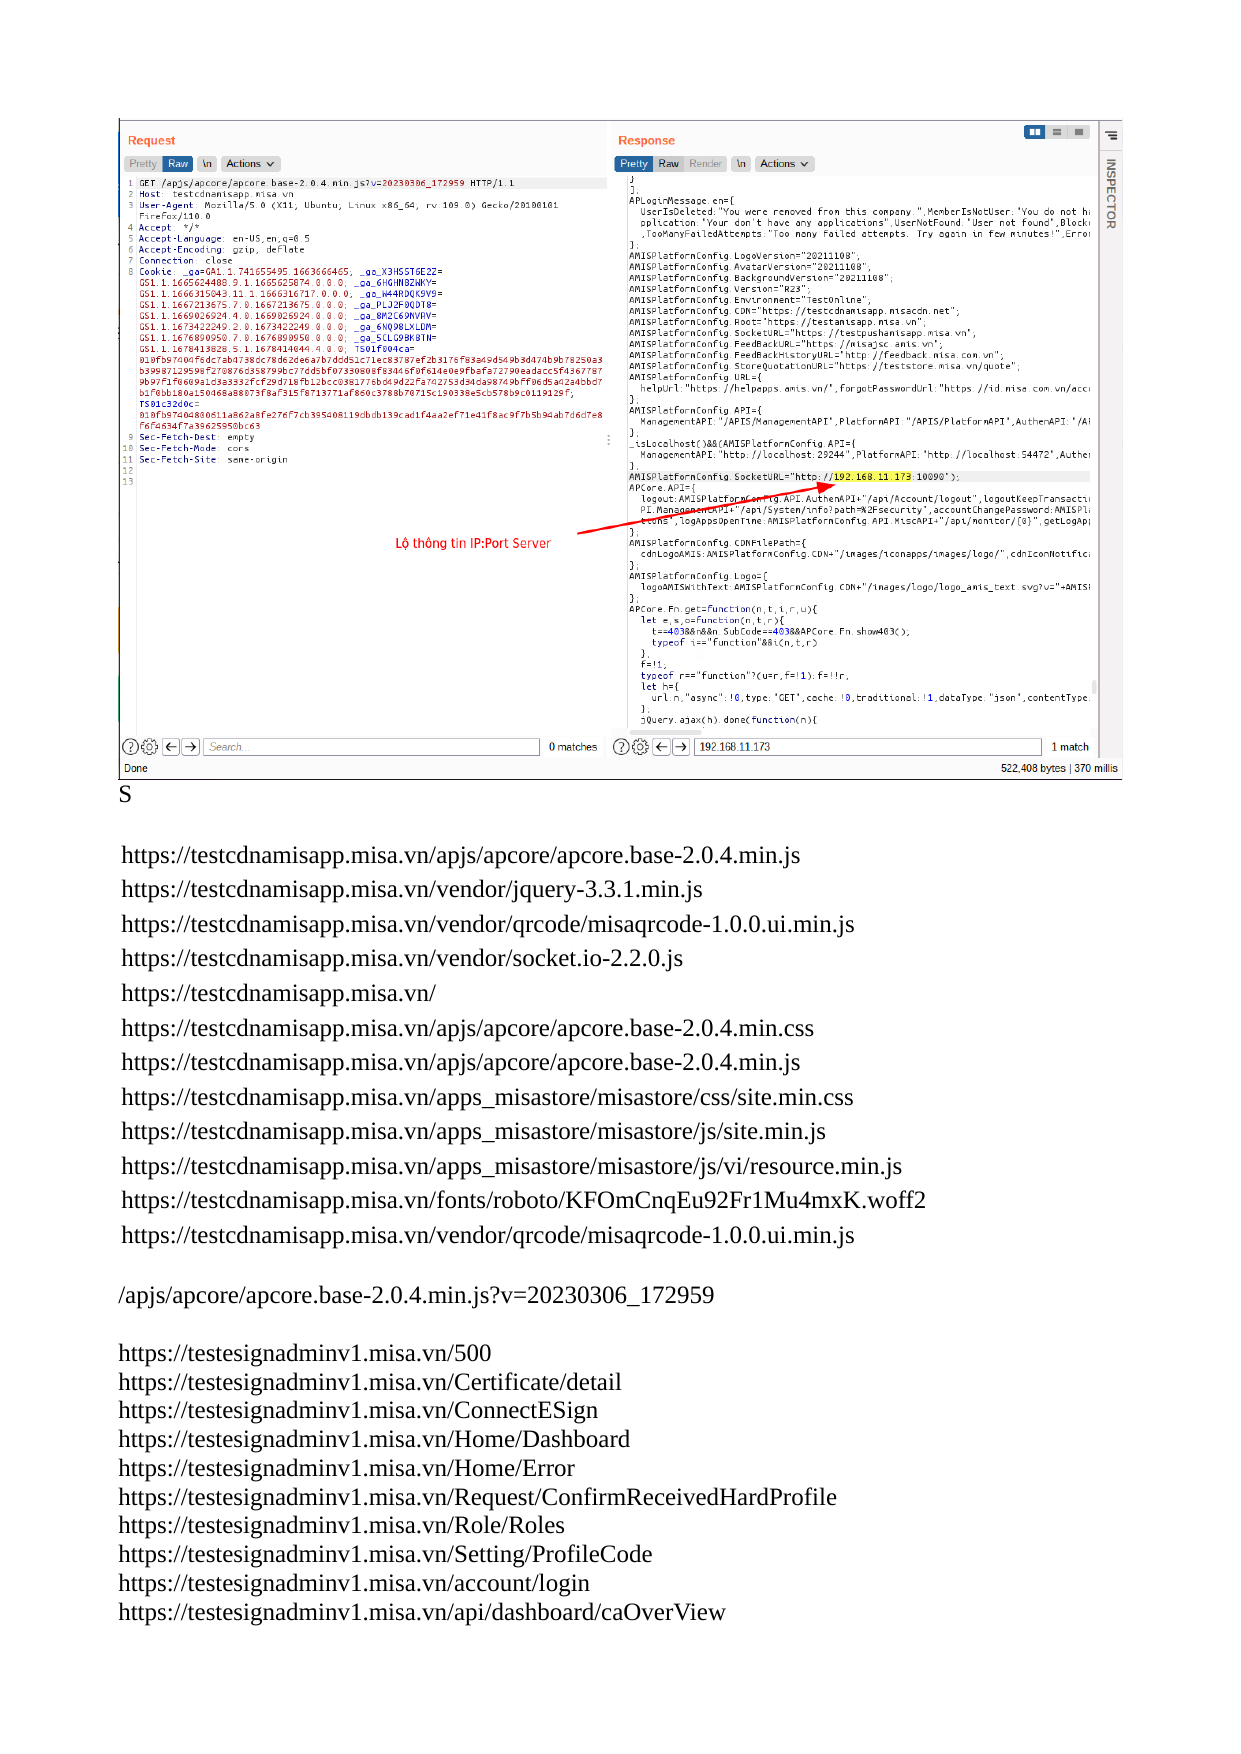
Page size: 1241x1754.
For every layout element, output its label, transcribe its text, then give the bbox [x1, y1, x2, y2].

text /apjs/apcore/apcore.base-2.0.4.min.js?v=20230306_172959 [118, 1281, 1122, 1309]
picture [118, 118, 1123, 780]
table_header https://testcdnamisapp.misa.vn/apjs/apcore/apcore.base-2.0.4.min.js [118, 837, 937, 871]
text https://testesignadminv1.misa.vn/Home/Dashboard [118, 1424, 1122, 1453]
text https://testesignadminv1.misa.vn/Certificate/detail [118, 1367, 1122, 1396]
text https://testesignadminv1.misa.vn/Home/Error [118, 1453, 1122, 1482]
table_cell https://testcdnamisapp.misa.vn/apps_misastore/misastore/js/vi/resource.min.js [118, 1148, 937, 1183]
table_cell https://testcdnamisapp.misa.vn/apjs/apcore/apcore.base-2.0.4.min.css [118, 1010, 937, 1044]
text https://testesignadminv1.misa.vn/api/dashboard/caOverView [118, 1597, 1122, 1626]
text https://testesignadminv1.misa.vn/Role/Roles [118, 1511, 1122, 1539]
table_cell https://testcdnamisapp.misa.vn/apps_misastore/misastore/css/site.min.css [118, 1079, 937, 1113]
table_cell https://testcdnamisapp.misa.vn/vendor/qrcode/misaqrcode-1.0.0.ui.min.js [118, 1217, 937, 1252]
text https://testesignadminv1.misa.vn/500 [118, 1338, 1122, 1367]
table_cell https://testcdnamisapp.misa.vn/apps_misastore/misastore/js/site.min.js [118, 1114, 937, 1148]
text S [118, 780, 1122, 808]
table_cell https://testcdnamisapp.misa.vn/fonts/roboto/KFOmCnqEu92Fr1Mu4mxK.woff2 [118, 1183, 937, 1217]
table_cell https://testcdnamisapp.misa.vn/apjs/apcore/apcore.base-2.0.4.min.js [118, 1044, 937, 1079]
table_cell https://testcdnamisapp.misa.vn/vendor/socket.io-2.2.0.js [118, 941, 937, 975]
table_cell https://testcdnamisapp.misa.vn/vendor/qrcode/misaqrcode-1.0.0.ui.min.js [118, 906, 937, 941]
text https://testesignadminv1.misa.vn/Request/ConfirmReceivedHardProfile [118, 1482, 1122, 1511]
table_cell https://testcdnamisapp.misa.vn/vendor/jquery-3.3.1.min.js [118, 871, 937, 906]
text https://testesignadminv1.misa.vn/account/login [118, 1568, 1122, 1597]
table_cell https://testcdnamisapp.misa.vn/ [118, 975, 937, 1010]
text https://testesignadminv1.misa.vn/Setting/ProfileCode [118, 1539, 1122, 1568]
text https://testesignadminv1.misa.vn/ConnectESign [118, 1396, 1122, 1424]
